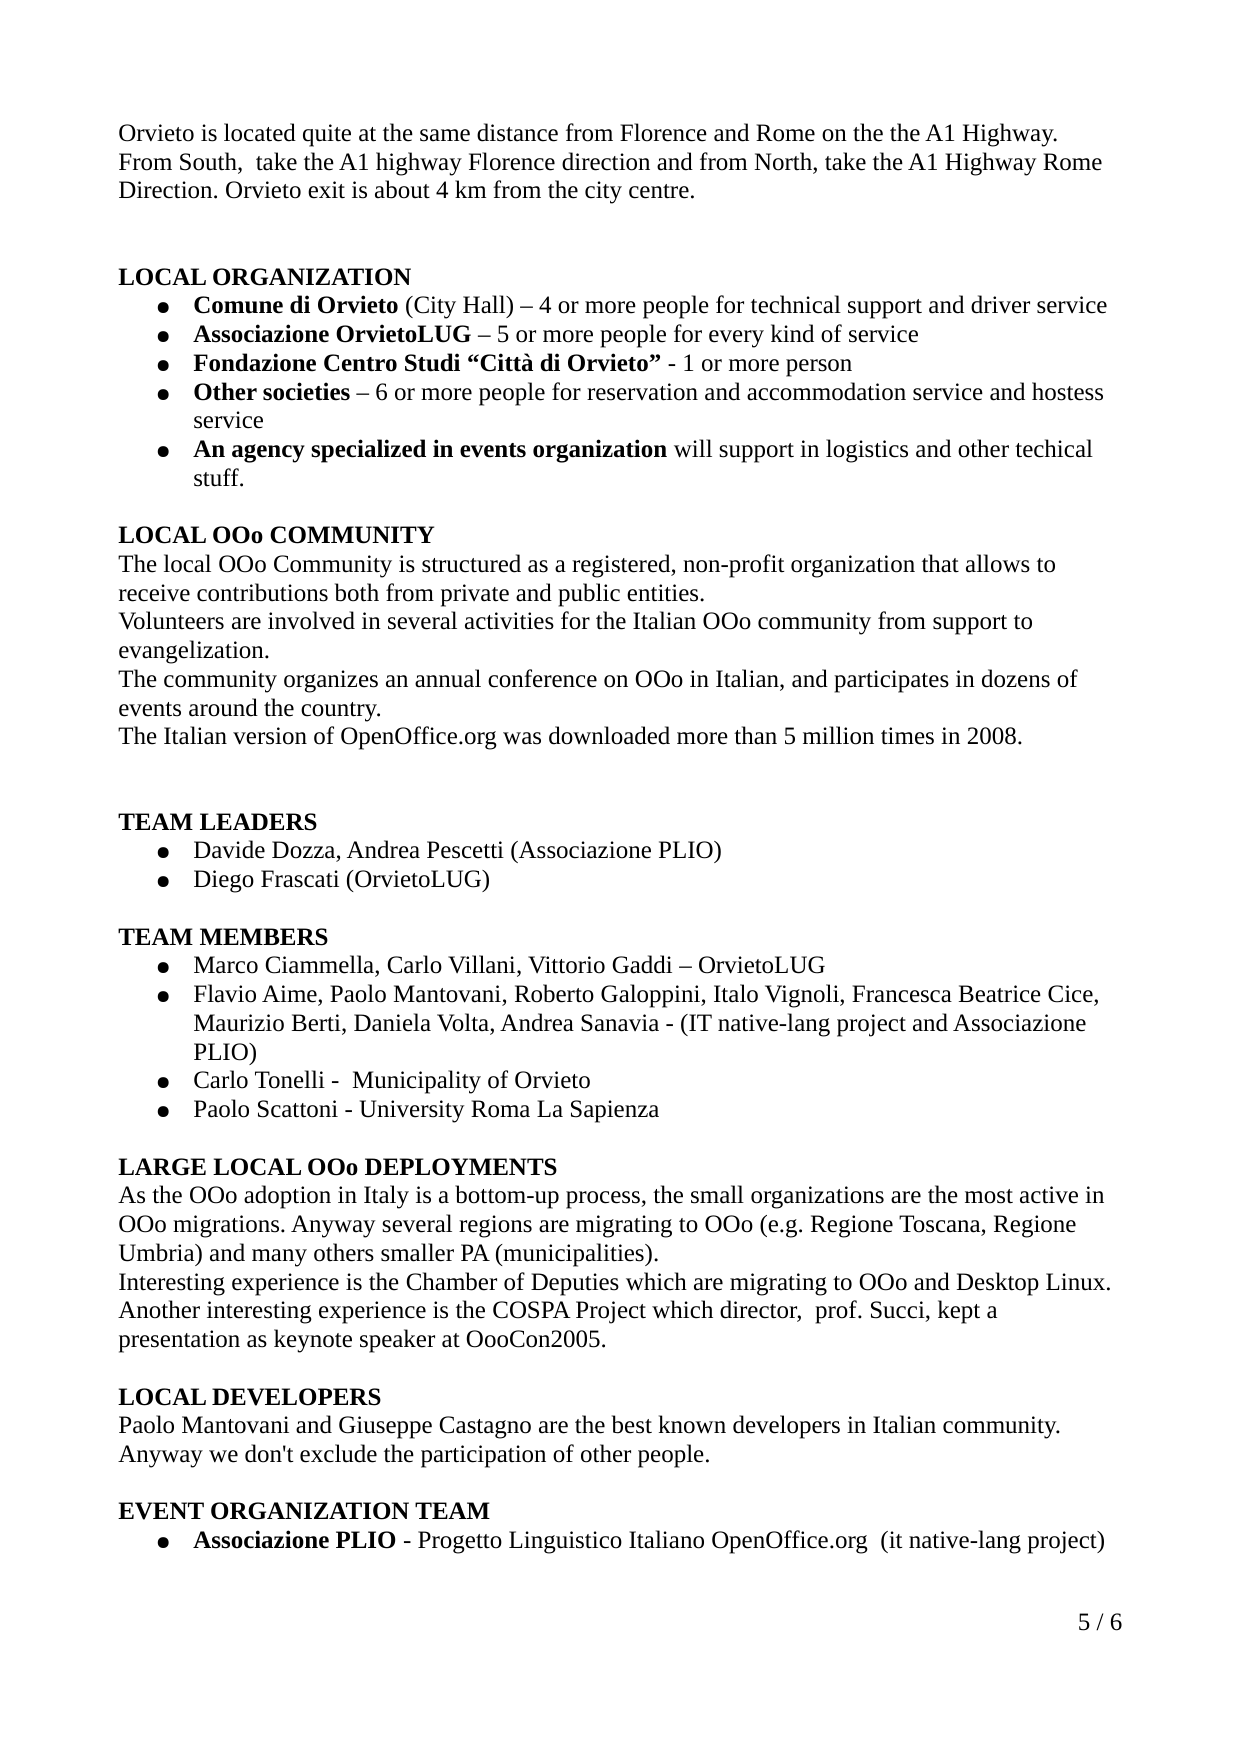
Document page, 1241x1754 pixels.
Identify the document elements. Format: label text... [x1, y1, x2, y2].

list Associazione OrvietoLUG – 5 or more people for every kind of service [156, 319, 1122, 348]
text As the OOo adoption in Italy is a bottom-up process, the small organizations are the most active in OOo migrations. Anyway several regions are migrating to OOo (e.g. Regione Toscana, Regione Umbria) and many others smaller PA (municipalities). [118, 1181, 1122, 1267]
text Local Organization [118, 262, 1122, 291]
list Paolo Scattoni - University Roma La Sapienza [156, 1094, 1122, 1123]
list Other societies – 6 or more people for reservation and accommodation service and hostess service [156, 377, 1122, 434]
text LARGE LOCAL OOo DEPLOYMENTS [118, 1152, 1122, 1181]
list Flavio Aime, Paolo Mantovani, Roberto Galoppini, Italo Vignoli, Francesca Beatrice Cice, Maurizio Berti, Daniela Volta, Andrea Sanavia - (IT native-lang project and Associazione PLIO) [156, 979, 1122, 1066]
text The local OOo Community is structured as a registered, non-profit organization that allows to receive contributions both from private and public entities. [118, 549, 1122, 606]
text Orvieto is located quite at the same distance from Florence and Rome on the the A1 Highway. From South, take the A1 highway Florence direction and from North, take the A1 Highway Rome Direction. Orvieto exit is about 4 km from the city centre. [118, 118, 1122, 204]
text Paolo Mantovani and Giuseppe Castagno are the best known developers in Italian community. Anyway we don't exclude the participation of other people. [118, 1411, 1122, 1468]
text TEAM LEADERS [118, 807, 1122, 836]
list Diego Frascati (OrvietoLUG) [156, 864, 1122, 893]
text LOCAL DEVELOPERS [118, 1382, 1122, 1411]
text TEAM MEMBERS [118, 922, 1122, 951]
text Volunteers are involved in several activities for the Italian OOo community from support to evangelization. [118, 606, 1122, 664]
list Carlo Tonelli - Municipality of Orvieto [156, 1066, 1122, 1094]
list Marco Ciammella, Carlo Villani, Vittorio Gaddi – OrvietoLUG [156, 951, 1122, 979]
text Event organization team [118, 1496, 1122, 1525]
text The community organizes an annual conference on OOo in Italian, and participates in dozens of events around the country. [118, 664, 1122, 721]
text LOCAL OOo COMMUNITY [118, 520, 1122, 549]
text Another interesting experience is the COSPA Project which director, prof. Succi, kept a presentation as keynote speaker at OooCon2005. [118, 1296, 1122, 1353]
list Davide Dozza, Andrea Pescetti (Associazione PLIO) [156, 836, 1122, 864]
text The Italian version of OpenOffice.org was downloaded more than 5 million times in 2008. [118, 721, 1122, 750]
list Comune di Orvieto (City Hall) – 4 or more people for technical support and driver service [156, 291, 1122, 319]
list Fondazione Centro Studi “Città di Orvieto” - 1 or more person [156, 348, 1122, 377]
text Interesting experience is the Chamber of Deputies which are migrating to OOo and Desktop Linux. [118, 1267, 1122, 1296]
list An agency specialized in events organization will support in logistics and other techical stuff. [156, 434, 1122, 492]
list Associazione PLIO - Progetto Linguistico Italiano OpenOffice.org (it native-lang project) [156, 1525, 1122, 1554]
